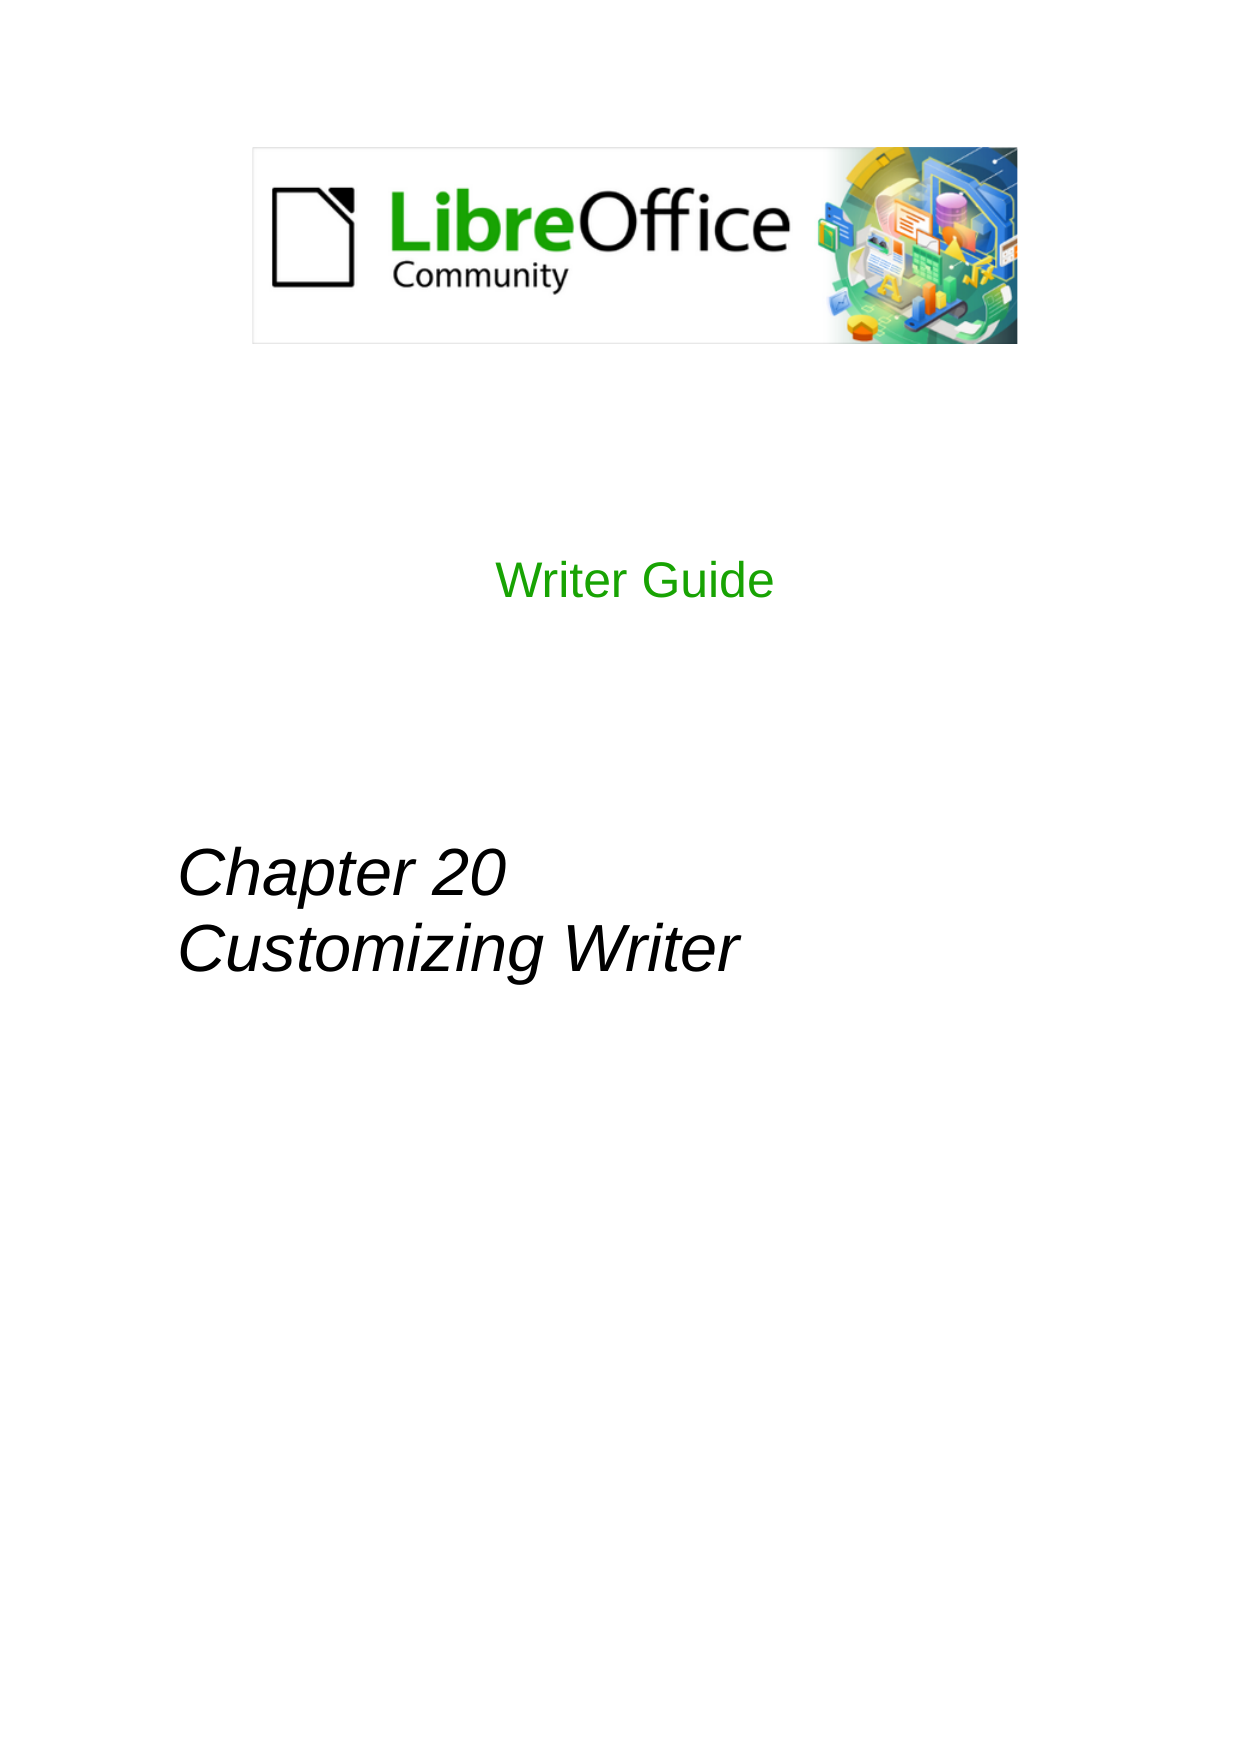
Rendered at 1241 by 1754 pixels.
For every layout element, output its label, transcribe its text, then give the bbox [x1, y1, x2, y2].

picture [252, 147, 1018, 344]
text Writer Guide [177, 550, 1093, 608]
title Chapter 20 Customizing Writer [177, 833, 1093, 986]
